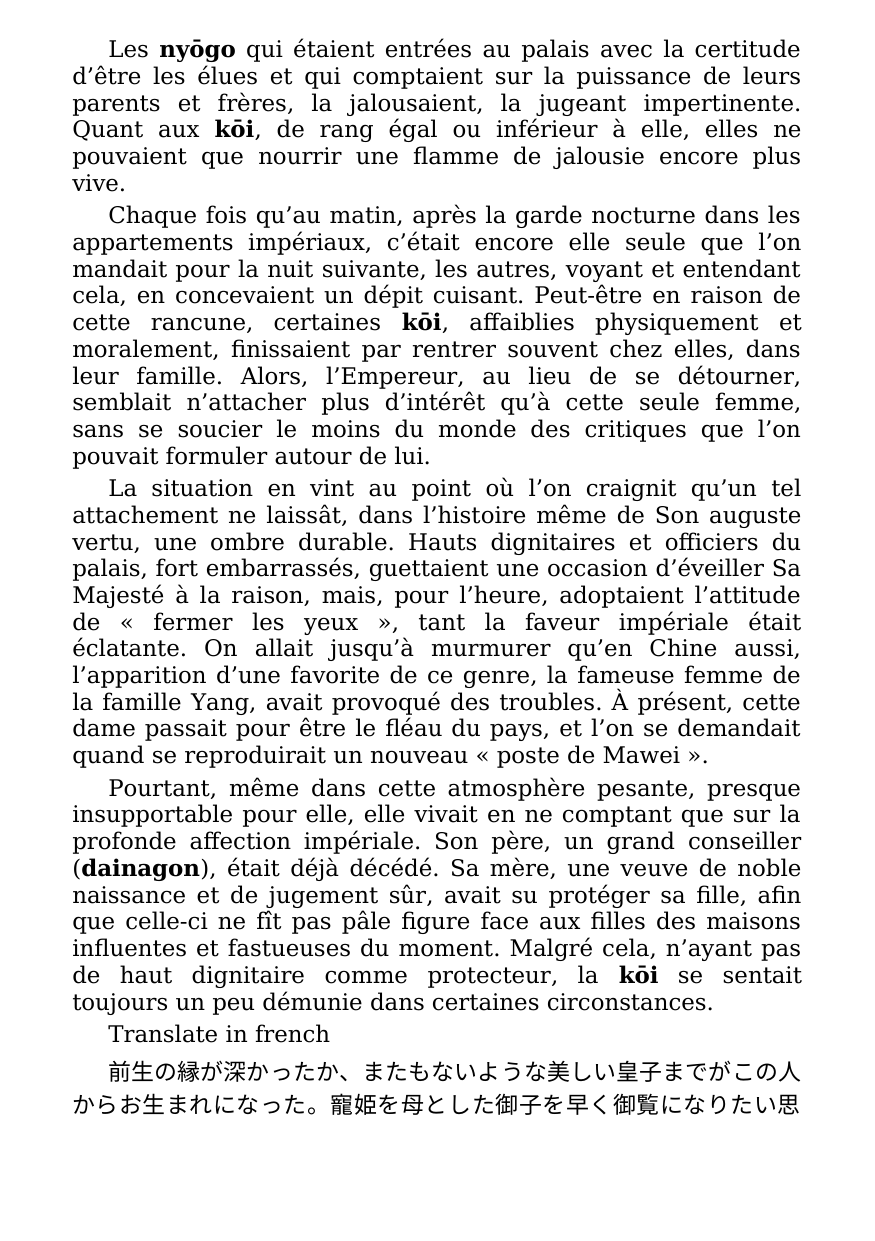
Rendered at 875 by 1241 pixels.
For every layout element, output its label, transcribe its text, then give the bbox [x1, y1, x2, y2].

text La situation en vint au point où l’on craignit qu’un tel attachement ne laissât, dans l’histoire même de Son auguste vertu, une ombre durable. Hauts dignitaires et officiers du palais, fort embarrassés, guettaient une occasion d’éveiller Sa Majesté à la raison, mais, pour l’heure, adoptaient l’attitude de « fermer les yeux », tant la faveur impériale était éclatante. On allait jusqu’à murmurer qu’en Chine aussi, l’apparition d’une favorite de ce genre, la fameuse femme de la famille Yang, avait provoqué des troubles. À présent, cette dame passait pour être le fléau du pays, et l’on se demandait quand se reproduirait un nouveau « poste de Mawei ». [72, 476, 802, 769]
text Les nyōgo qui étaient entrées au palais avec la certitude d’être les élues et qui comptaient sur la puissance de leurs parents et frères, la jalousaient, la jugeant impertinente. Quant aux kōi, de rang égal ou inférieur à elle, elles ne pouvaient que nourrir une flamme de jalousie encore plus vive. [72, 36, 802, 197]
text Chaque fois qu’au matin, après la garde nocturne dans les appartements impériaux, c’était encore elle seule que l’on mandait pour la nuit suivante, les autres, voyant et entendant cela, en concevaient un dépit cuisant. Peut-être en raison de cette rancune, certaines kōi, affaiblies physiquement et moralement, finissaient par rentrer souvent chez elles, dans leur famille. Alors, l’Empereur, au lieu de se détourner, semblait n’attacher plus d’intérêt qu’à cette seule femme, sans se soucier le moins du monde des critiques que l’on pouvait formuler autour de lui. [72, 203, 802, 469]
text 前生の縁が深かったか、またもないような美しい皇子までがこの人からお生まれになった。寵姫を母とした御子を早く御覧になりたい思 [72, 1054, 802, 1120]
text Translate in french [72, 1021, 802, 1048]
text Pourtant, même dans cette atmosphère pesante, presque insupportable pour elle, elle vivait en ne comptant que sur la profonde affection impériale. Son père, un grand conseiller (dainagon), était déjà décédé. Sa mère, une veuve de noble naissance et de jugement sûr, avait su protéger sa fille, afin que celle-ci ne fît pas pâle figure face aux filles des maisons influentes et fastueuses du moment. Malgré cela, n’ayant pas de haut dignitaire comme protecteur, la kōi se sentait toujours un peu démunie dans certaines circonstances. [72, 775, 802, 1015]
